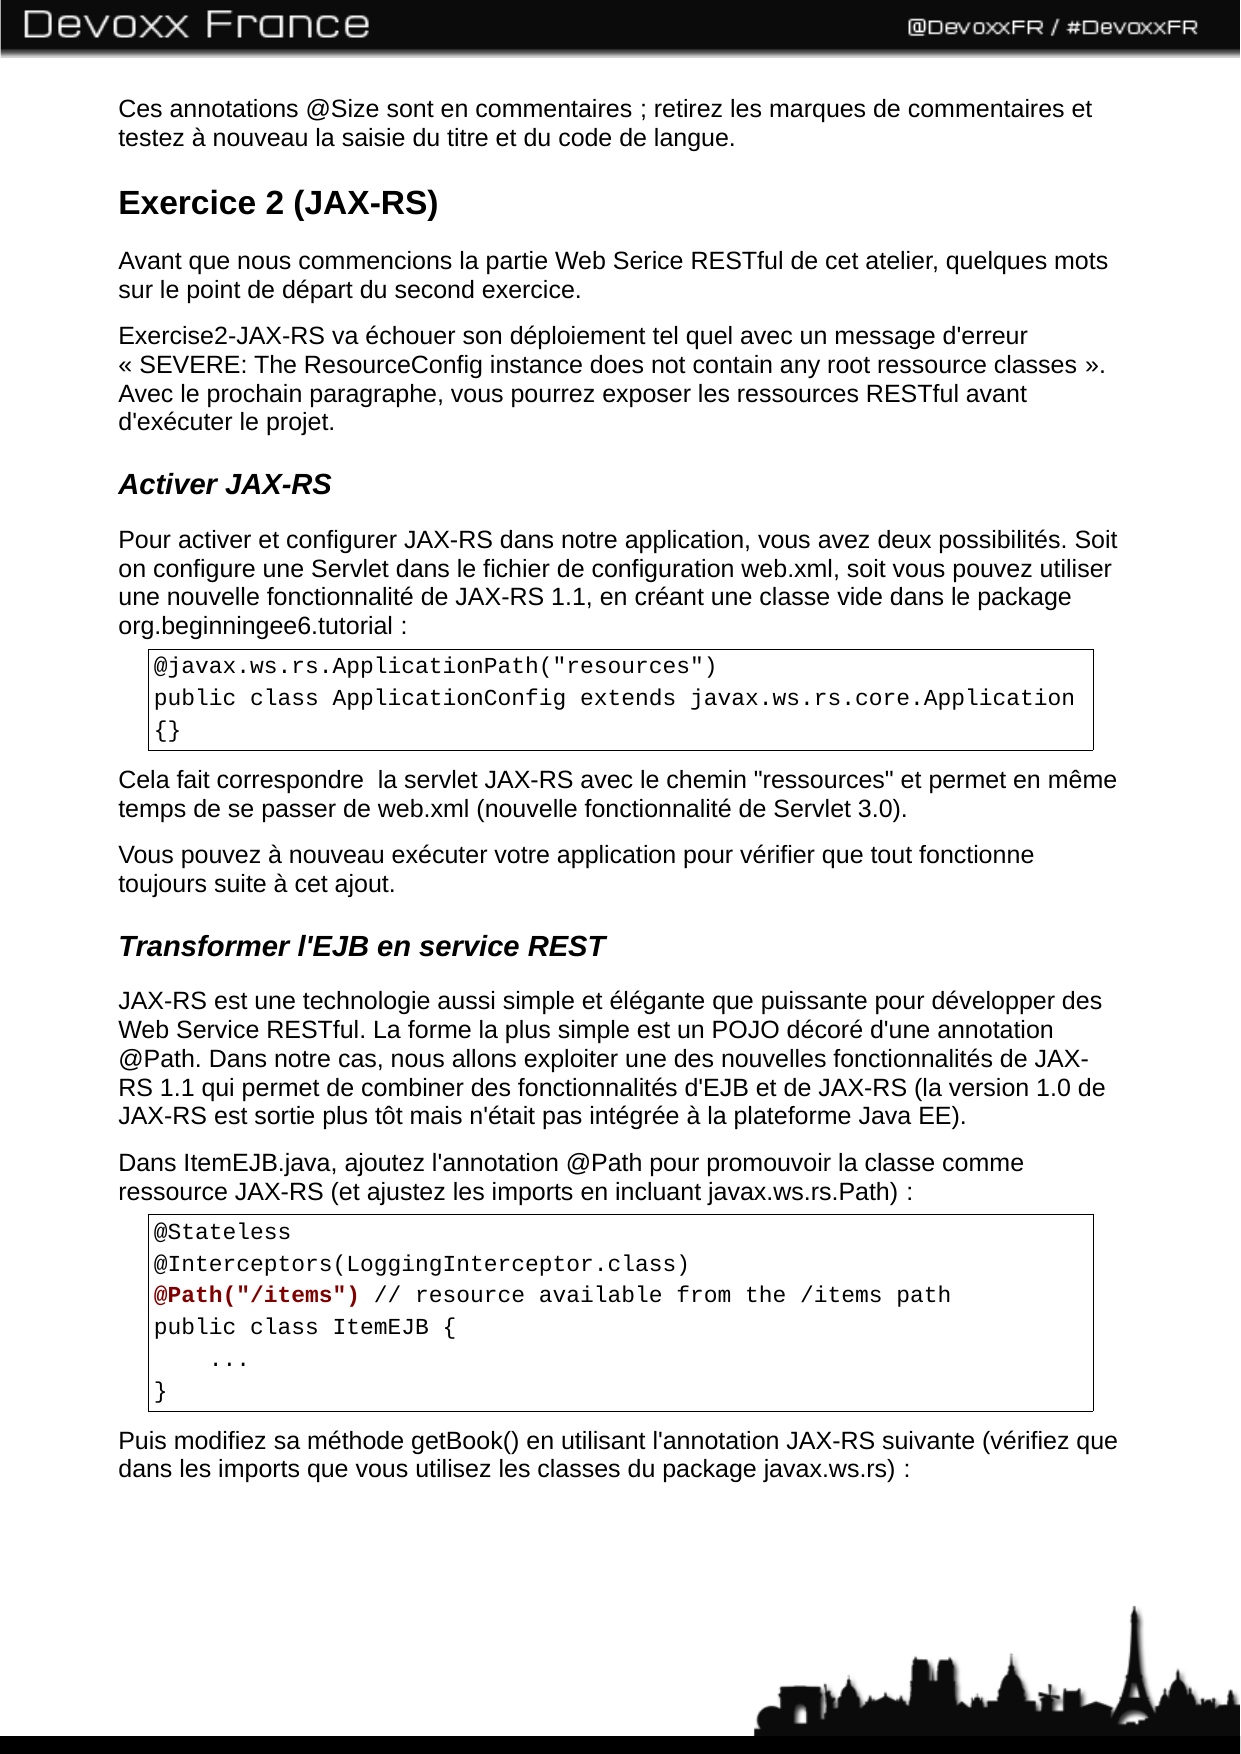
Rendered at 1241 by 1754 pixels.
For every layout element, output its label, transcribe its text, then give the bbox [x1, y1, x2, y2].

text @Interceptors(LoggingInterceptor.class) [149, 1246, 1093, 1278]
text Exercise2-JAX-RS va échouer son déploiement tel quel avec un message d'erreur « SEVERE: The ResourceConfig instance does not contain any root ressource classes ». Avec le prochain paragraphe, vous pourrez exposer les ressources RESTful avant d'exécuter le projet. [118, 321, 1122, 436]
text @Path("/items") // resource available from the /items path [149, 1278, 1093, 1309]
text Pour activer et configurer JAX-RS dans notre application, vous avez deux possibilités. Soit on configure une Servlet dans le fichier de configuration web.xml, soit vous pouvez utiliser une nouvelle fonctionnalité de JAX-RS 1.1, en créant une classe vide dans le package org.beginningee6.tutorial : [118, 525, 1122, 640]
text Ces annotations @Size sont en commentaires ; retirez les marques de commentaires et testez à nouveau la saisie du titre et du code de langue. [118, 94, 1122, 152]
picture [753, 1598, 1240, 1736]
text public class ItemEJB { [149, 1309, 1093, 1341]
text Puis modifiez sa méthode getBook() en utilisant l'annotation JAX-RS suivante (vérifiez que dans les imports que vous utilisez les classes du package javax.ws.rs) : [118, 1426, 1122, 1483]
text } [149, 1373, 1093, 1411]
text {} [149, 712, 1093, 750]
text JAX-RS est une technologie aussi simple et élégante que puissante pour développer des Web Service RESTful. La forme la plus simple est un POJO décoré d'une annotation @Path. Dans notre cas, nous allons exploiter une des nouvelles fonctionnalités de JAX-RS 1.1 qui permet de combiner des fonctionnalités d'EJB et de JAX-RS (la version 1.0 de JAX-RS est sortie plus tôt mais n'était pas intégrée à la plateforme Java EE). [118, 986, 1122, 1130]
subtitle Transformer l'EJB en service REST [118, 928, 1122, 962]
text Vous pouvez à nouveau exécuter votre application pour vérifier que tout fonctionne toujours suite à cet ajout. [118, 840, 1122, 898]
text @Stateless [149, 1215, 1093, 1246]
text Dans ItemEJB.java, ajoutez l'annotation @Path pour promouvoir la classe comme ressource JAX-RS (et ajustez les imports en incluant javax.ws.rs.Path) : [118, 1148, 1122, 1205]
text public class ApplicationConfig extends javax.ws.rs.core.Application [149, 680, 1093, 712]
text Avant que nous commencions la partie Web Serice RESTful de cet atelier, quelques mots sur le point de départ du second exercice. [118, 246, 1122, 303]
text ... [149, 1341, 1093, 1373]
text @javax.ws.rs.ApplicationPath("resources") [149, 650, 1093, 680]
picture [0, 0, 1240, 58]
text Cela fait correspondre la servlet JAX-RS avec le chemin "ressources" et permet en même temps de se passer de web.xml (nouvelle fonctionnalité de Servlet 3.0). [118, 765, 1122, 822]
subtitle Activer JAX-RS [118, 467, 1122, 501]
subtitle Exercice 2 (JAX-RS) [118, 183, 1122, 222]
